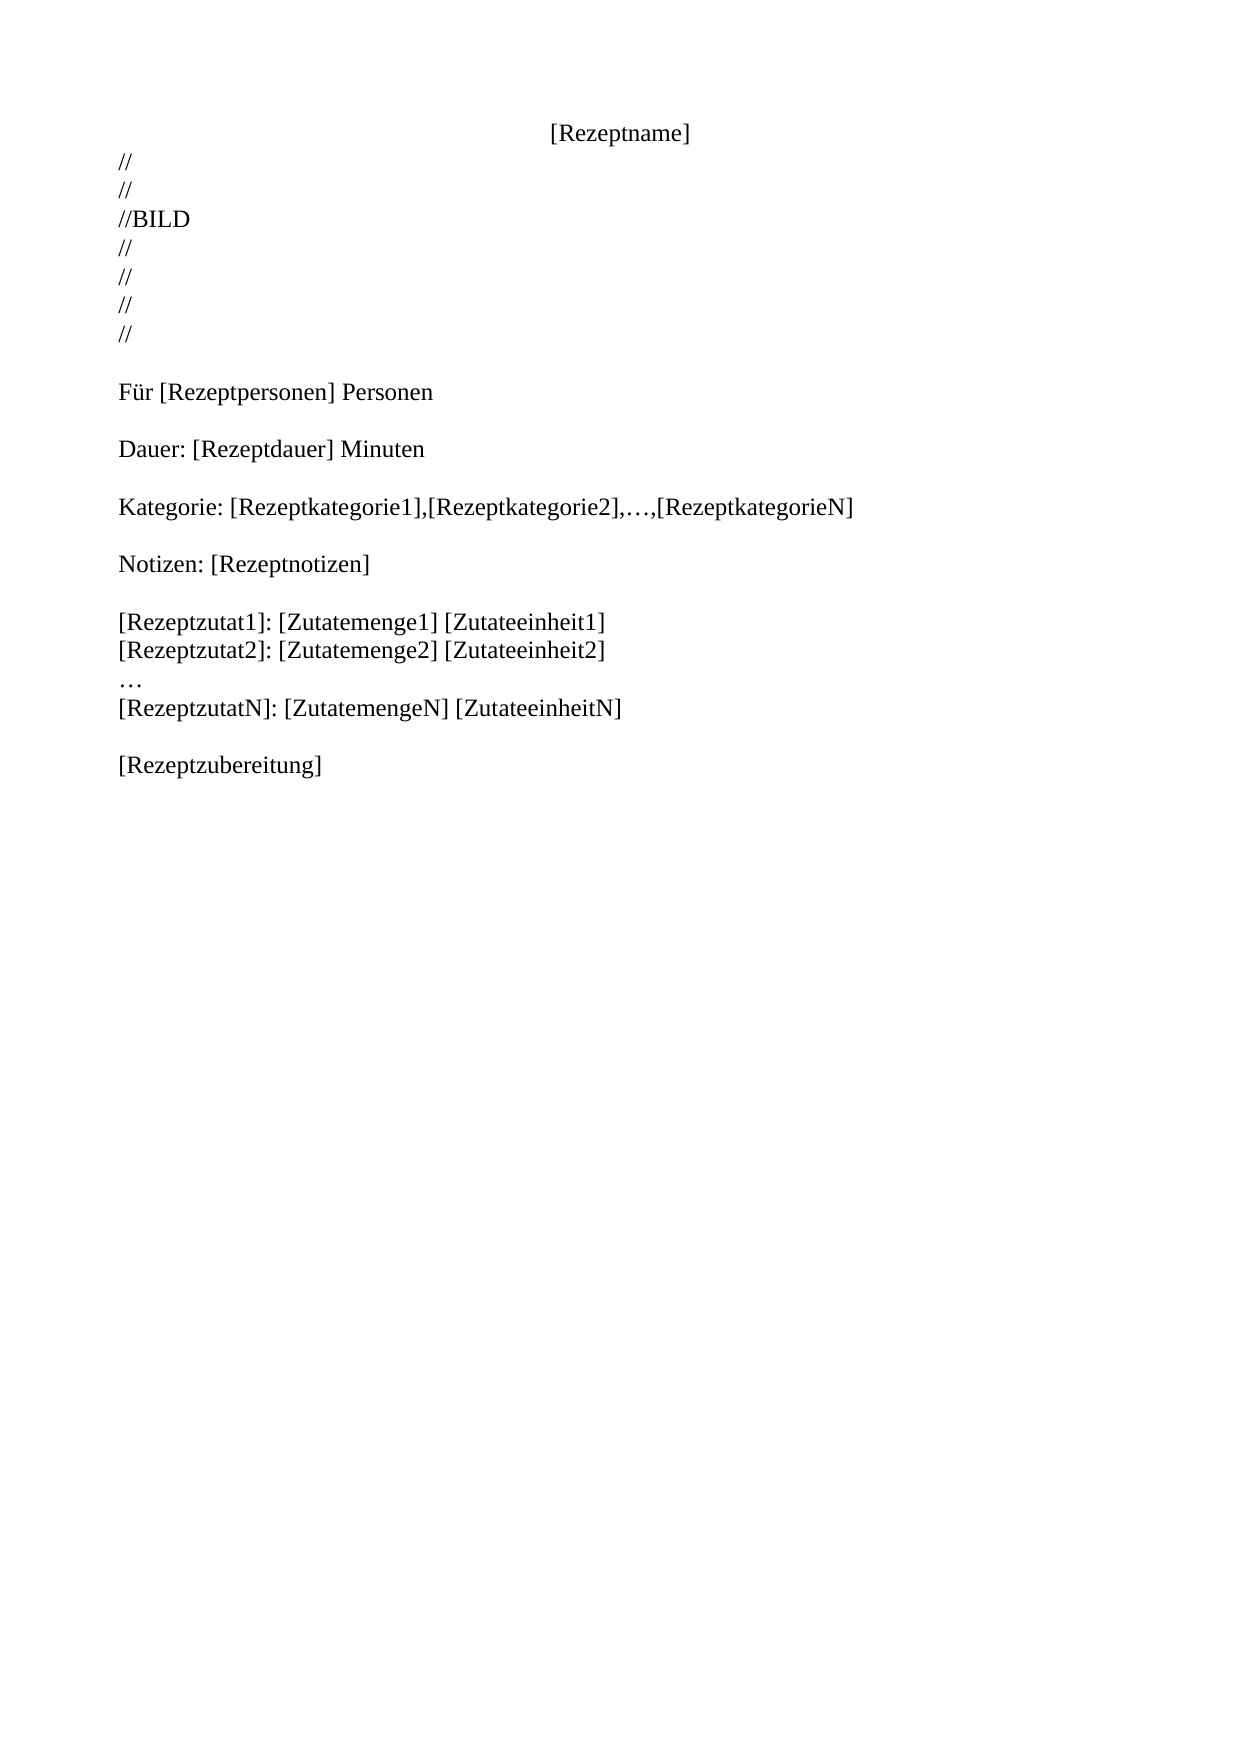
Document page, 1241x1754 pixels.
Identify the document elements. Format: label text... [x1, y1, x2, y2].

text // [118, 291, 1122, 319]
text [Rezeptzutat1]: [Zutatemenge1] [Zutateeinheit1] [118, 607, 1122, 636]
text [Rezeptname] [118, 118, 1122, 147]
text //BILD [118, 204, 1122, 233]
text Dauer: [Rezeptdauer] Minuten [118, 434, 1122, 463]
text // [118, 319, 1122, 348]
text // [118, 233, 1122, 262]
text Für [Rezeptpersonen] Personen [118, 377, 1122, 406]
text Notizen: [Rezeptnotizen] [118, 549, 1122, 578]
text // [118, 262, 1122, 291]
text [Rezeptzutat2]: [Zutatemenge2] [Zutateeinheit2] [118, 636, 1122, 664]
text // [118, 176, 1122, 204]
text … [118, 664, 1122, 693]
text [Rezeptzubereitung] [118, 751, 1122, 779]
text // [118, 147, 1122, 176]
text [RezeptzutatN]: [ZutatemengeN] [ZutateeinheitN] [118, 693, 1122, 722]
text Kategorie: [Rezeptkategorie1],[Rezeptkategorie2],…,[RezeptkategorieN] [118, 492, 1122, 521]
